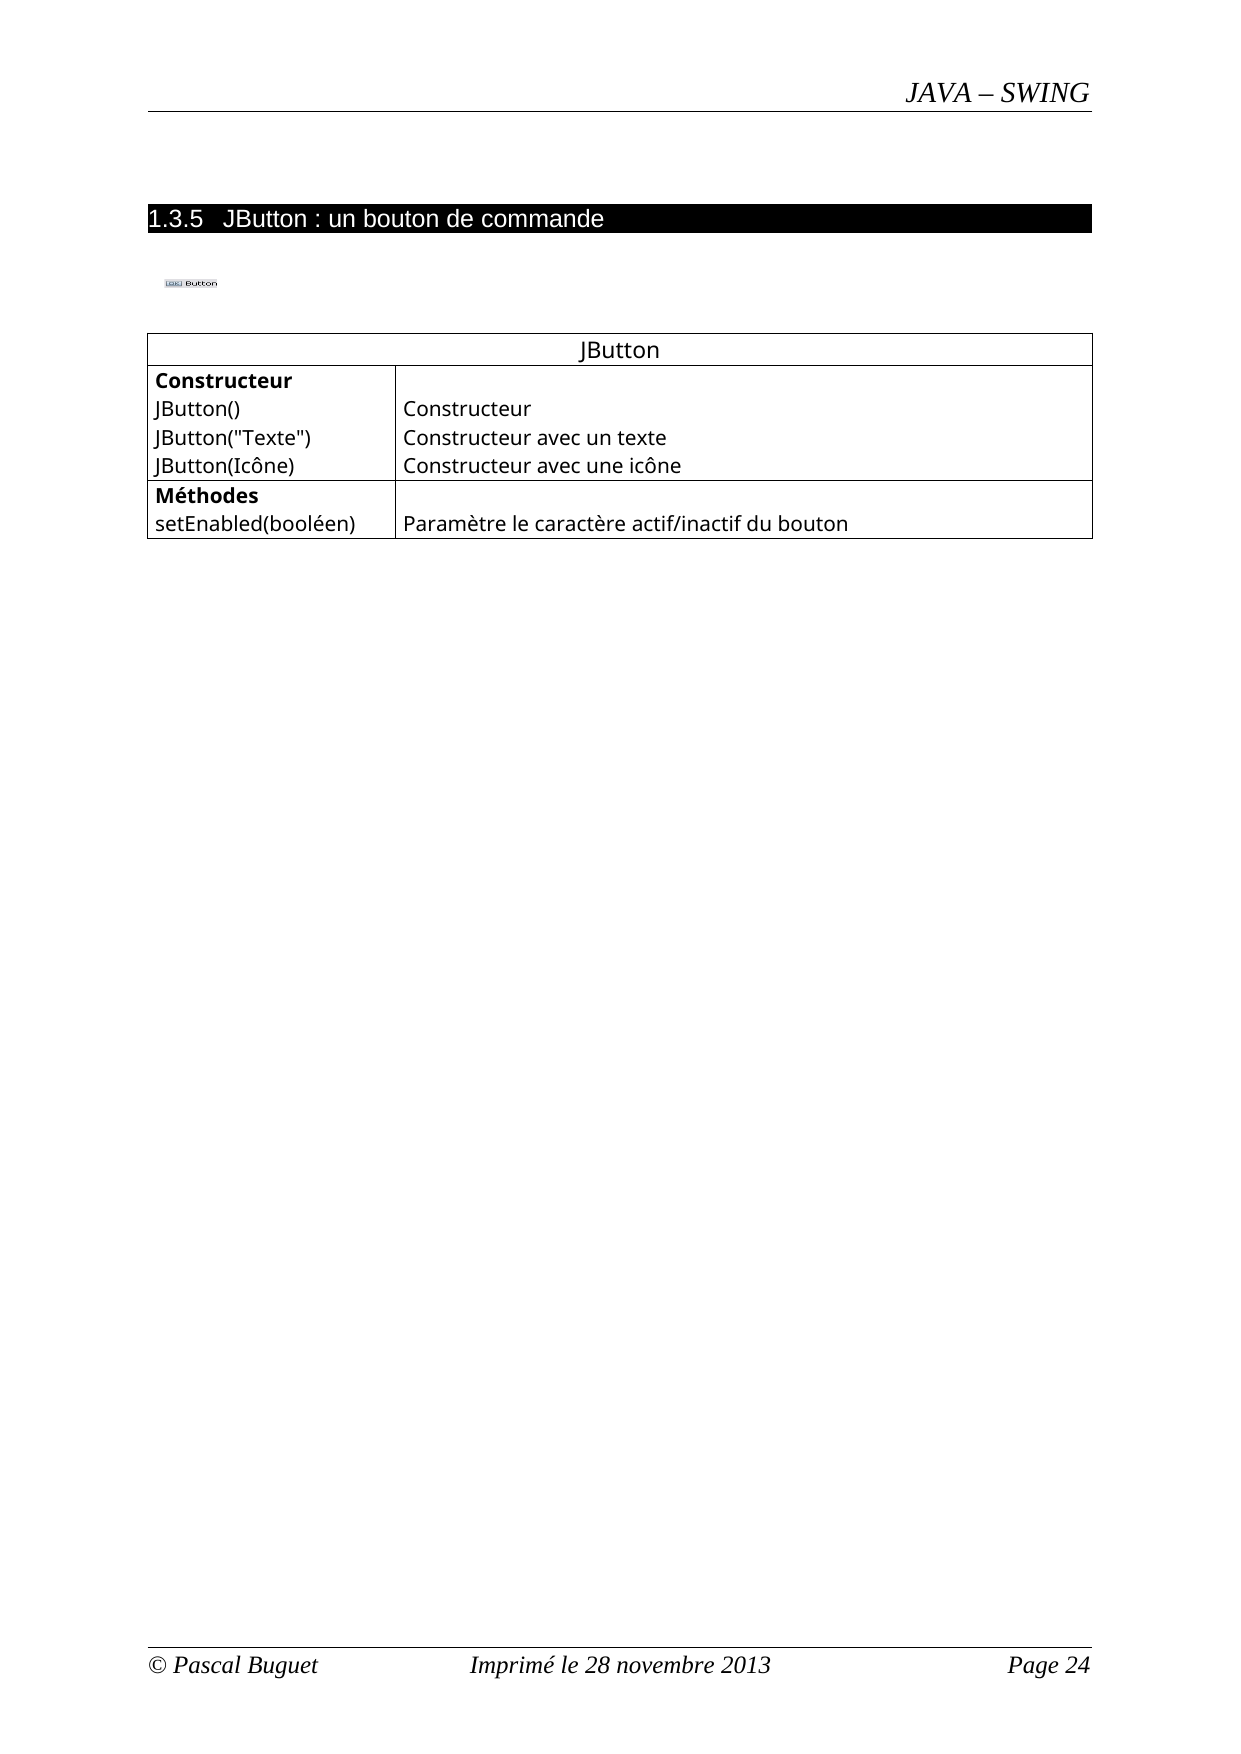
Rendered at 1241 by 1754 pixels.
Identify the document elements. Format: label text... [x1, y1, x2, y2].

table_cell Paramètre le caractère actif/inactif du bouton [396, 481, 1092, 538]
table_header JButton [148, 334, 1092, 365]
table_cell Constructeur Constructeur avec un texte Constructeur avec une icône [396, 366, 1092, 480]
subtitle JButton : un bouton de commande [148, 204, 1092, 233]
table_cell Constructeur JButton() JButton("Texte") JButton(Icône) [148, 366, 395, 480]
table_cell Méthodes setEnabled(booléen) [148, 481, 395, 538]
